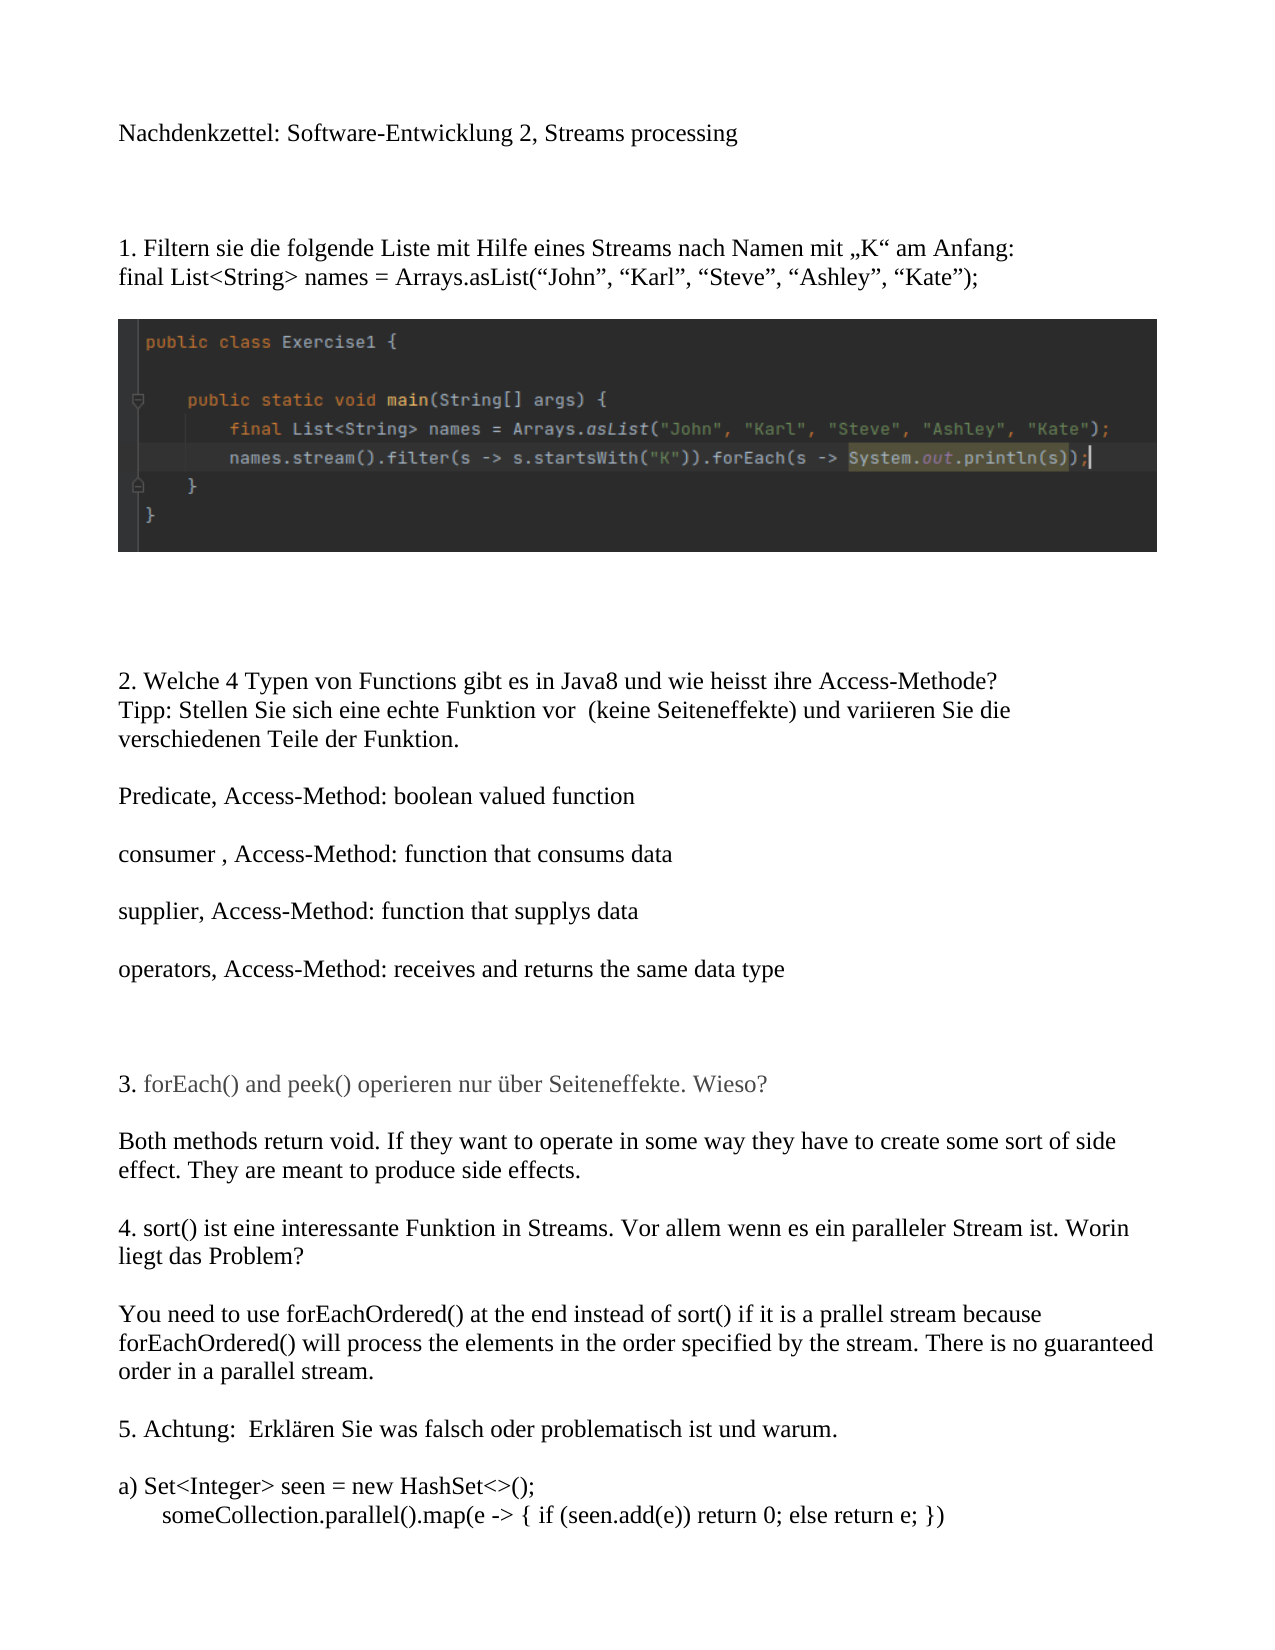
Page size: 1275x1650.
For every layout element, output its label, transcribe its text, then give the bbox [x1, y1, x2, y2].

text 1. Filtern sie die folgende Liste mit Hilfe eines Streams nach Namen mit „K“ am Anfang: [118, 233, 1157, 262]
text You need to use forEachOrdered() at the end instead of sort() if it is a prallel stream because forEachOrdered() will process the elements in the order specified by the stream. There is no guaranteed order in a parallel stream. [118, 1299, 1157, 1385]
text consumer , Access-Method: function that consums data [118, 839, 1157, 868]
text a) Set<Integer> seen = new HashSet<>(); [118, 1471, 1157, 1500]
text operators, Access-Method: receives and returns the same data type [118, 954, 1157, 983]
text final List<String> names = Arrays.asList(“John”, “Karl”, “Steve”, “Ashley”, “Kate”); [118, 262, 1157, 291]
text 2. Welche 4 Typen von Functions gibt es in Java8 und wie heisst ihre Access-Methode? [118, 666, 1157, 695]
text Both methods return void. If they want to operate in some way they have to create some sort of side effect. They are meant to produce side effects. [118, 1126, 1157, 1184]
text 5. Achtung: Erklären Sie was falsch oder problematisch ist und warum. [118, 1414, 1157, 1443]
text Nachdenkzettel: Software-Entwicklung 2, Streams processing [118, 118, 1157, 147]
text Predicate, Access-Method: boolean valued function [118, 781, 1157, 810]
text 3. forEach() and peek() operieren nur über Seiteneffekte. Wieso? [118, 1069, 1157, 1098]
text 4. sort() ist eine interessante Funktion in Streams. Vor allem wenn es ein paralleler Stream ist. Worin liegt das Problem? [118, 1213, 1157, 1270]
picture [118, 319, 1157, 552]
text someCollection.parallel().map(e -> { if (seen.add(e)) return 0; else return e; }) [118, 1500, 1157, 1529]
text supplier, Access-Method: function that supplys data [118, 896, 1157, 925]
text Tipp: Stellen Sie sich eine echte Funktion vor (keine Seiteneffekte) und variieren Sie die verschiedenen Teile der Funktion. [118, 695, 1157, 753]
